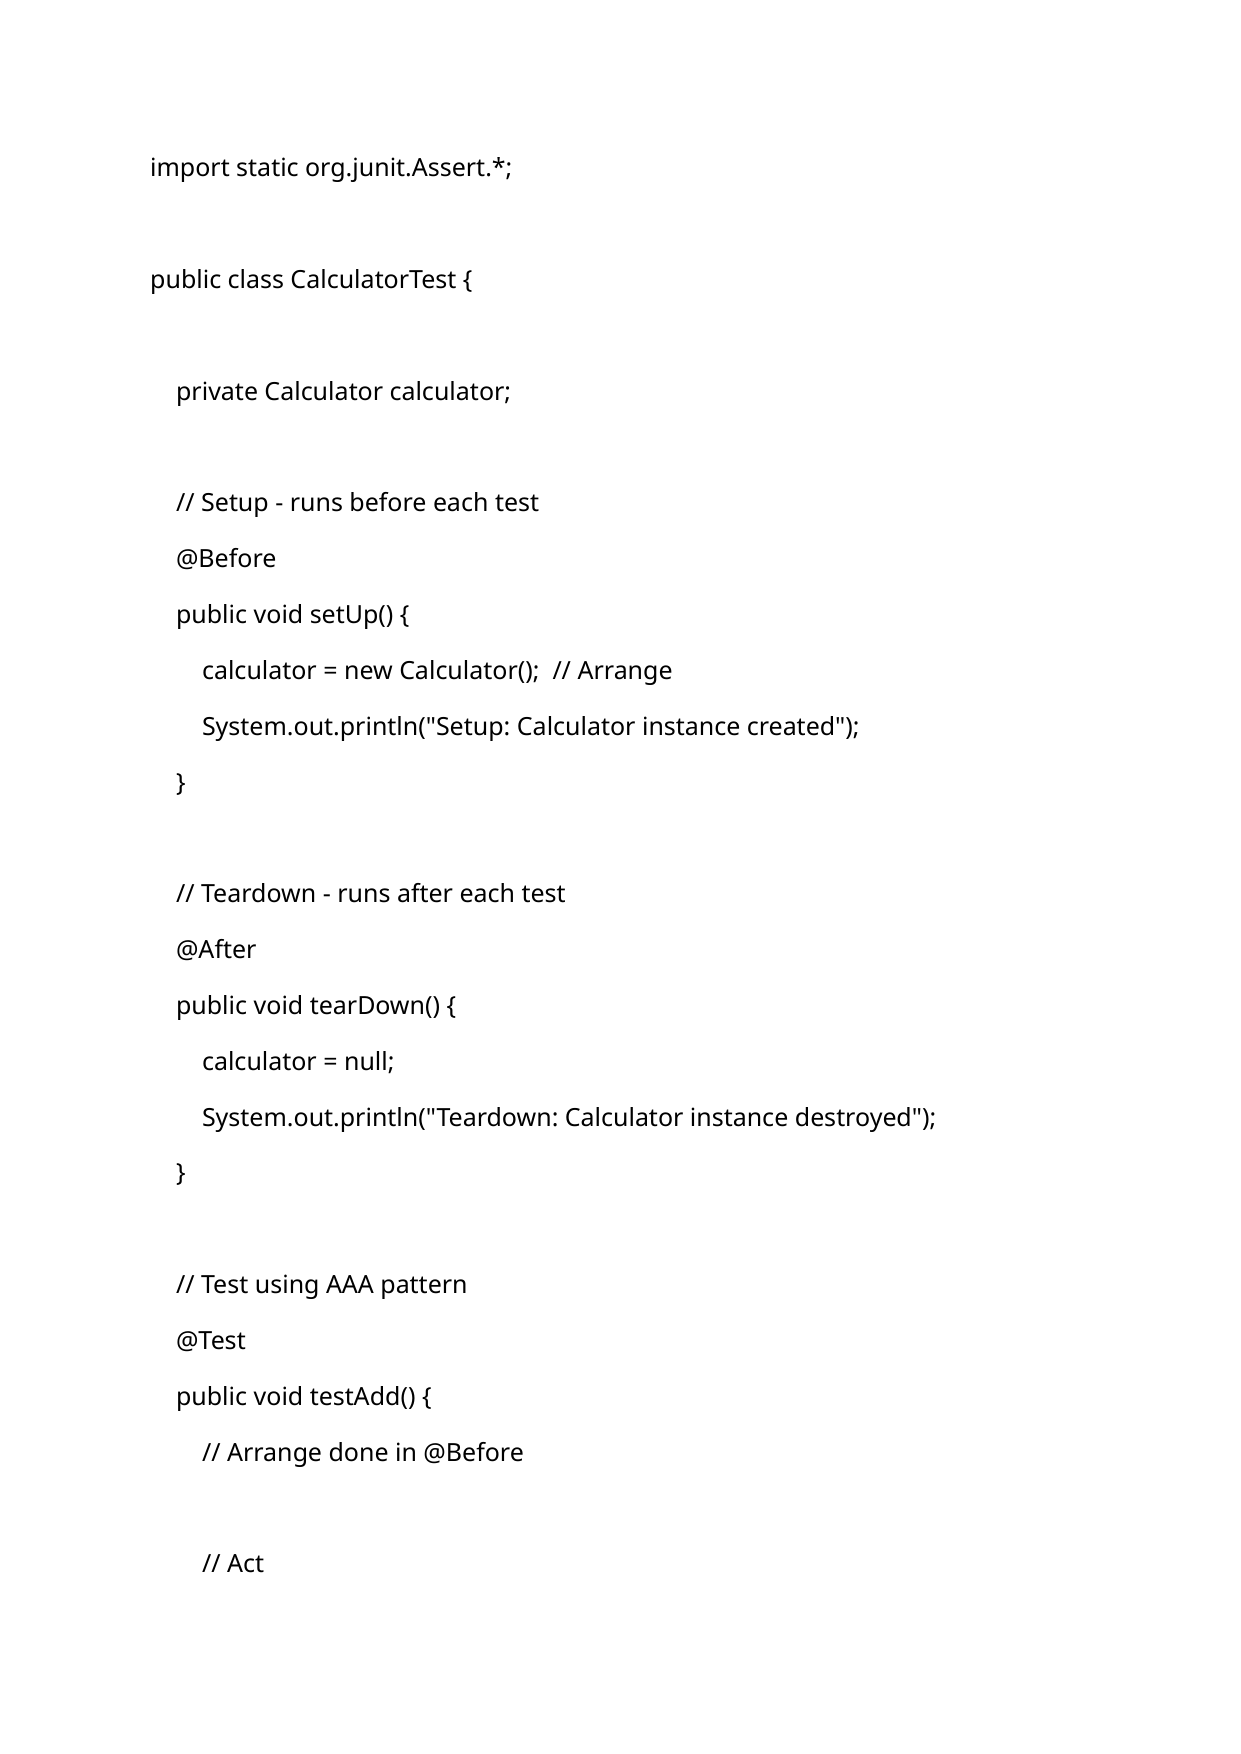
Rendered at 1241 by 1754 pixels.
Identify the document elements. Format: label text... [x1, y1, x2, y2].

text public void testAdd() { [150, 1378, 1090, 1412]
text public void setUp() { [150, 597, 1090, 631]
text @After [150, 932, 1090, 966]
text // Setup - runs before each test [150, 485, 1090, 519]
text System.out.println("Setup: Calculator instance created"); [150, 708, 1090, 742]
text // Teardown - runs after each test [150, 876, 1090, 910]
text public void tearDown() { [150, 987, 1090, 1022]
text } [150, 1155, 1090, 1189]
text public class CalculatorTest { [150, 262, 1090, 296]
text // Act [150, 1546, 1090, 1580]
text } [150, 764, 1090, 798]
text @Before [150, 541, 1090, 575]
text calculator = null; [150, 1043, 1090, 1077]
text System.out.println("Teardown: Calculator instance destroyed"); [150, 1099, 1090, 1133]
text // Arrange done in @Before [150, 1434, 1090, 1468]
text // Test using AAA pattern [150, 1267, 1090, 1301]
text @Test [150, 1322, 1090, 1357]
text import static org.junit.Assert.*; [150, 150, 1090, 184]
text private Calculator calculator; [150, 373, 1090, 407]
text calculator = new Calculator(); // Arrange [150, 652, 1090, 687]
